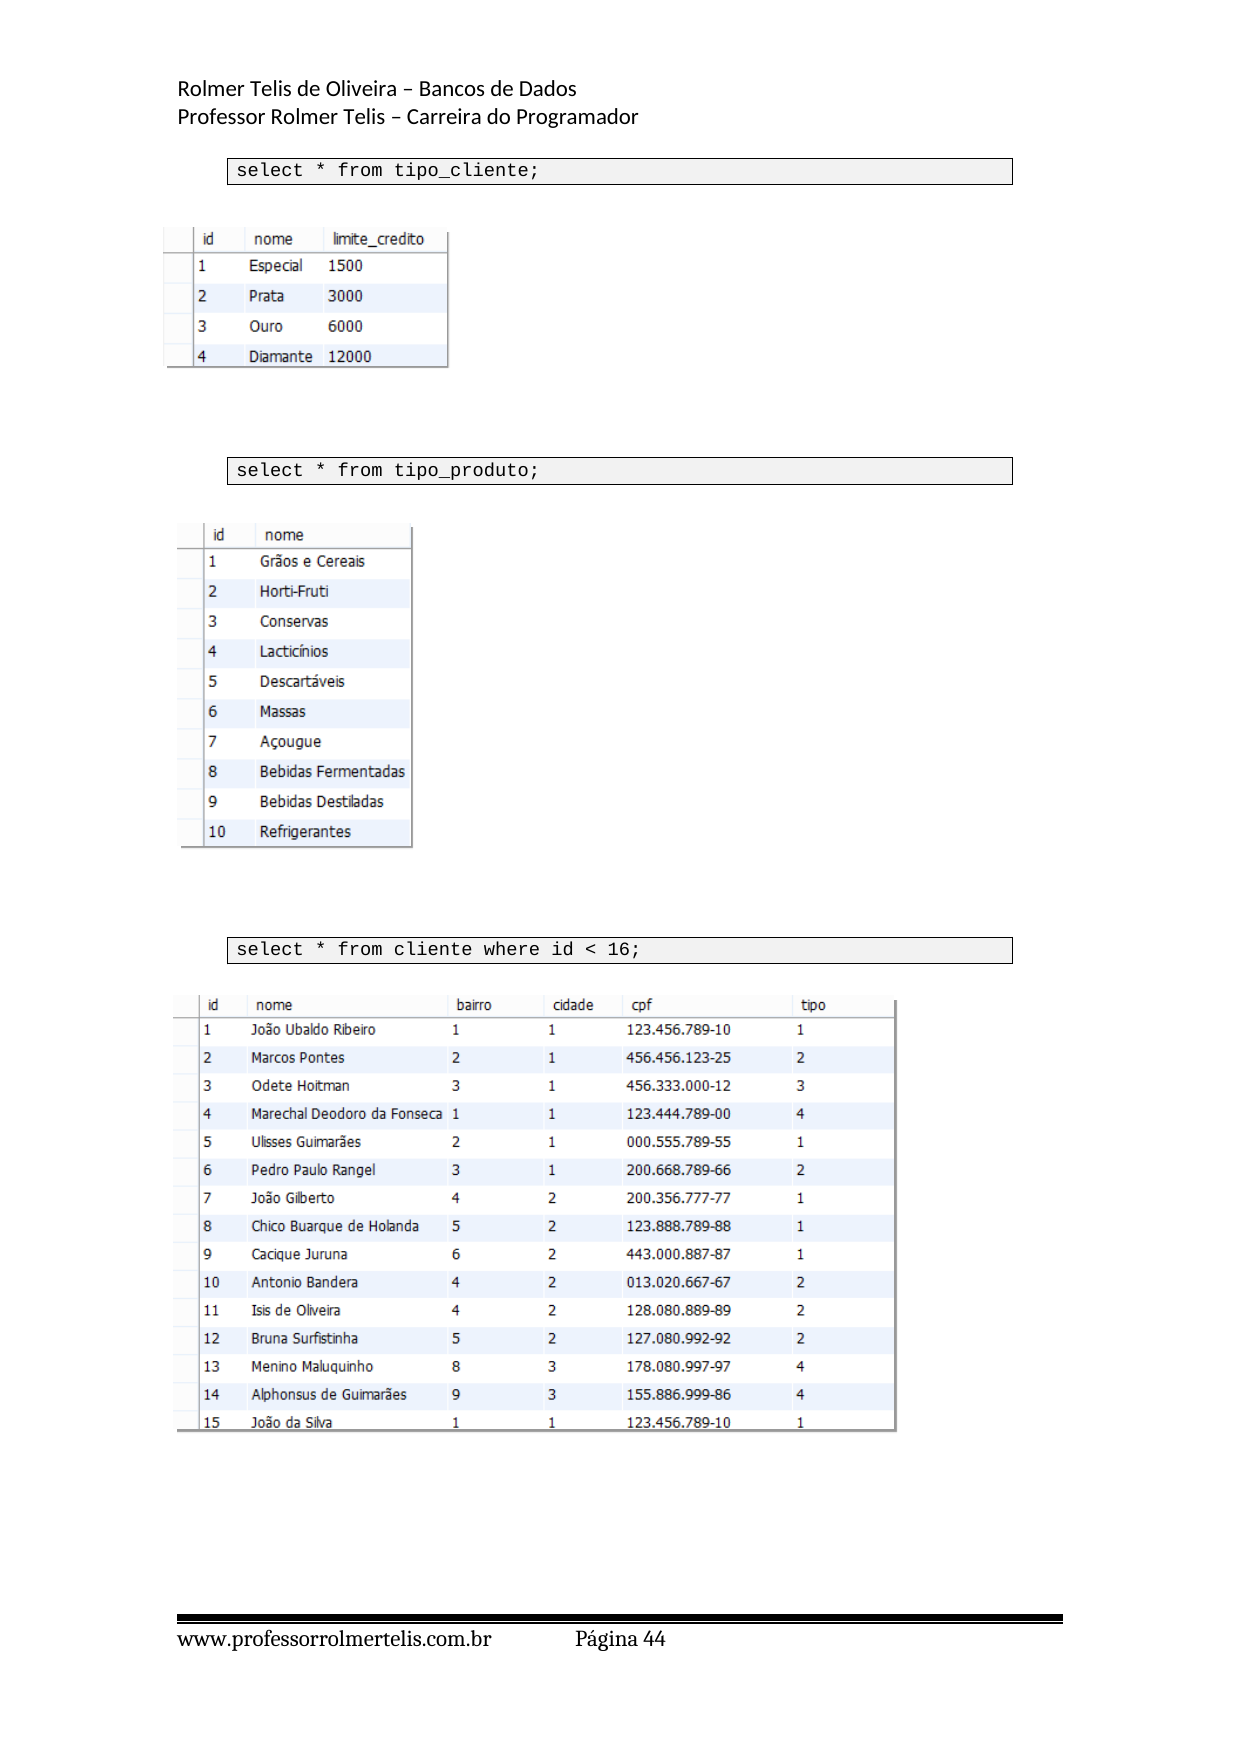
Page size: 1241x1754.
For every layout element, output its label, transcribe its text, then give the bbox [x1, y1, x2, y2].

picture [177, 523, 411, 846]
text select * from tipo_produto; [228, 458, 1012, 484]
text select * from cliente where id < 16; [228, 938, 1012, 963]
picture [173, 995, 894, 1429]
text select * from tipo_cliente; [228, 159, 1012, 184]
picture [163, 227, 447, 366]
